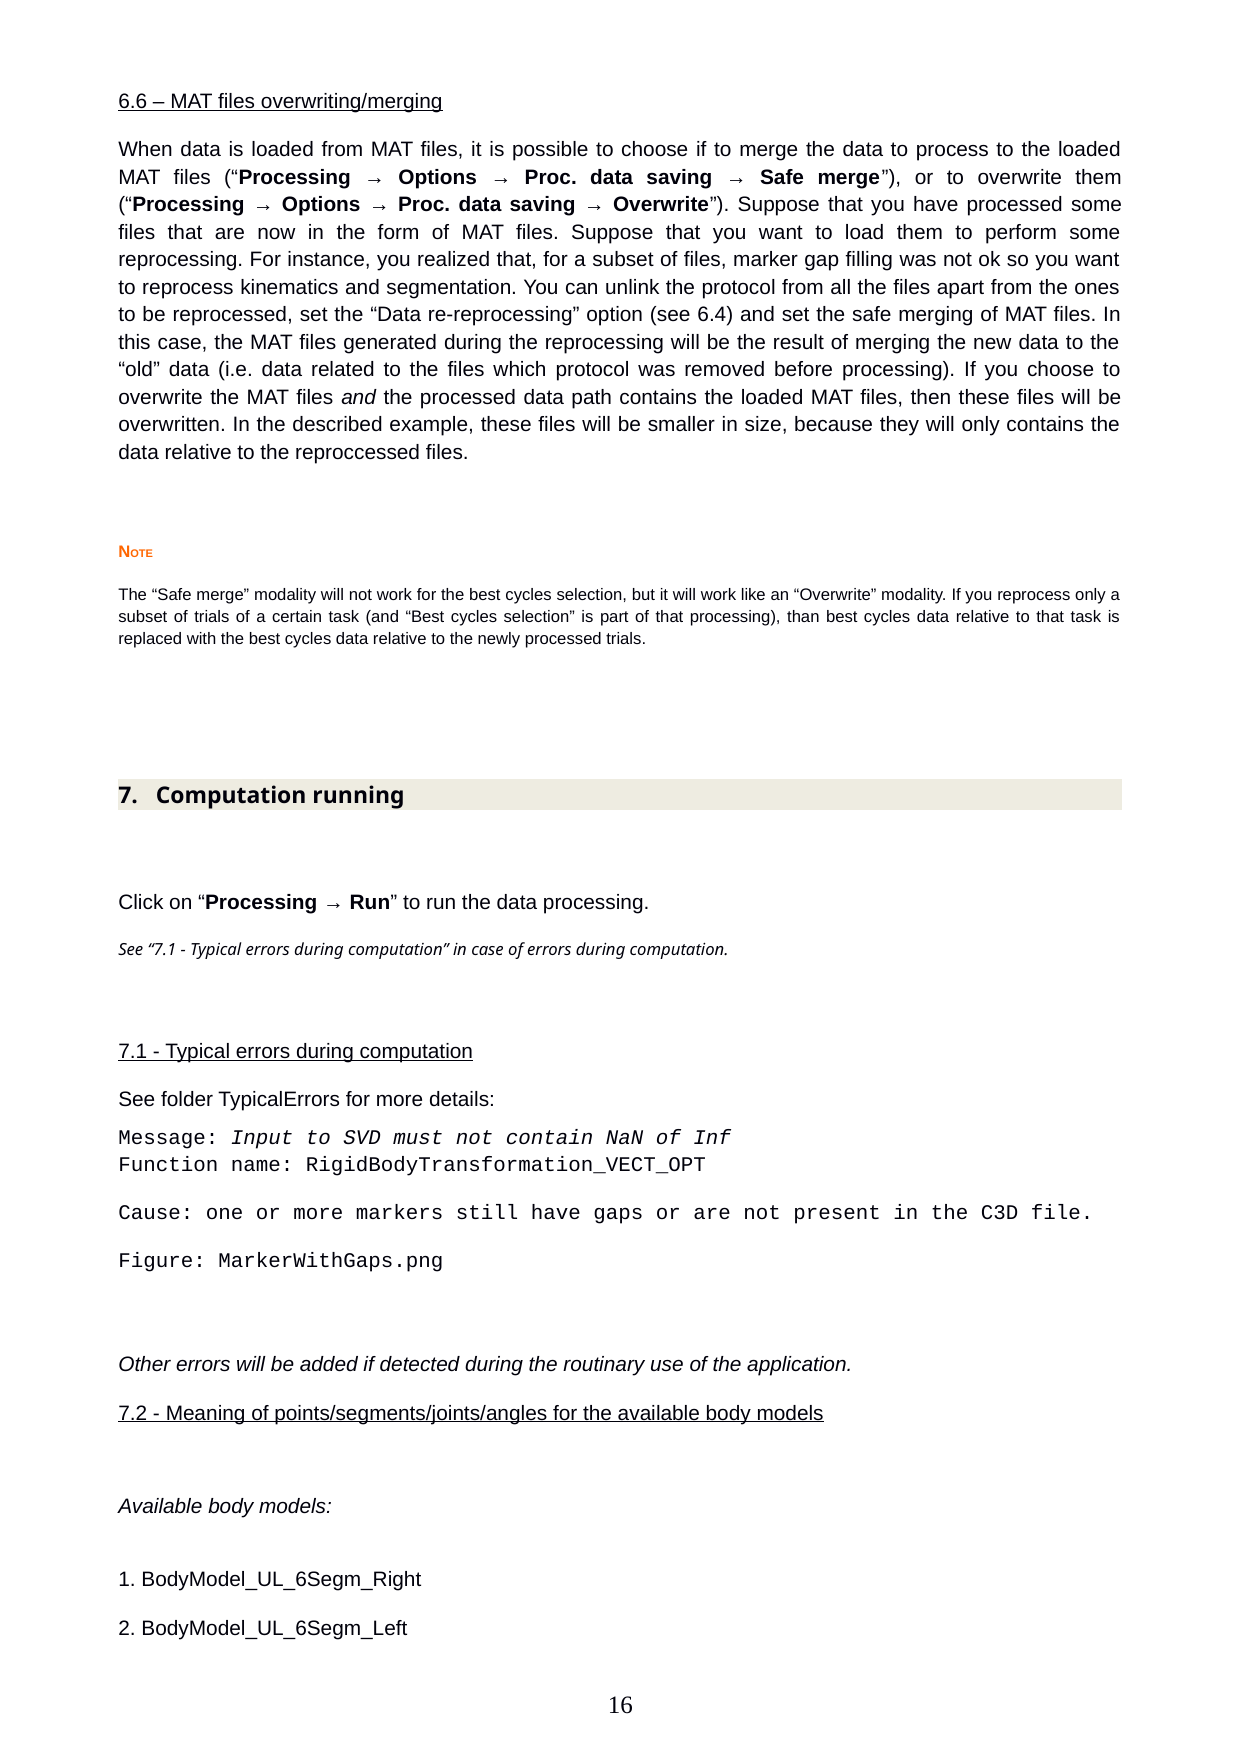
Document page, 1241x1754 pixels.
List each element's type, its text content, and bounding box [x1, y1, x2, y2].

text Note [118, 542, 1122, 561]
text 1. BodyModel_UL_6Segm_Right [118, 1567, 1122, 1591]
text Figure: MarkerWithGaps.png [118, 1250, 1122, 1274]
text Other errors will be added if detected during the routinary use of the application. [118, 1352, 1122, 1376]
text Message: Input to SVD must not contain NaN of Inf [118, 1127, 1122, 1151]
text Available body models: [118, 1494, 1122, 1518]
list Computation running [118, 779, 1122, 810]
text Click on “Processing → Run” to run the data processing. [118, 889, 1122, 913]
text Function name: RigidBodyTransformation_VECT_OPT [118, 1154, 1122, 1178]
text 2. BodyModel_UL_6Segm_Left [118, 1616, 1122, 1639]
text See “7.1 - Typical errors during computation” in case of errors during computation. [118, 938, 1122, 961]
text The “Safe merge” modality will not work for the best cycles selection, but it will work like an “Overwrite” modality. If you reprocess only a subset of trials of a certain task (and “Best cycles selection” is part of that processing), than best cycles data relative to that task is replaced with the best cycles data relative to the newly processed trials. [118, 584, 1122, 648]
text When data is loaded from MAT files, it is possible to choose if to merge the data to process to the loaded MAT files (“Processing → Options → Proc. data saving → Safe merge”), or to overwrite them (“Processing → Options → Proc. data saving → Overwrite”). Suppose that you have processed some files that are now in the form of MAT files. Suppose that you want to load them to perform some reprocessing. For instance, you realized that, for a subset of files, marker gap filling was not ok so you want to reprocess kinematics and segmentation. You can unlink the protocol from all the files apart from the ones to be reprocessed, set the “Data re-reprocessing” option (see 6.4) and set the safe merging of MAT files. In this case, the MAT files generated during the reprocessing will be the result of merging the new data to the “old” data (i.e. data related to the files which protocol was removed before processing). If you choose to overwrite the MAT files and the processed data path contains the loaded MAT files, then these files will be overwritten. In the described example, these files will be smaller in size, because they will only contains the data relative to the reproccessed files. [118, 137, 1122, 463]
text 7.1 - Typical errors during computation [118, 1039, 1122, 1063]
text See folder TypicalErrors for more details: [118, 1087, 1122, 1111]
text Cause: one or more markers still have gaps or are not present in the C3D file. [118, 1202, 1122, 1226]
text 7.2 - Meaning of points/segments/joints/angles for the available body models [118, 1400, 1122, 1424]
text 6.6 – MAT files overwriting/merging [118, 89, 1122, 113]
